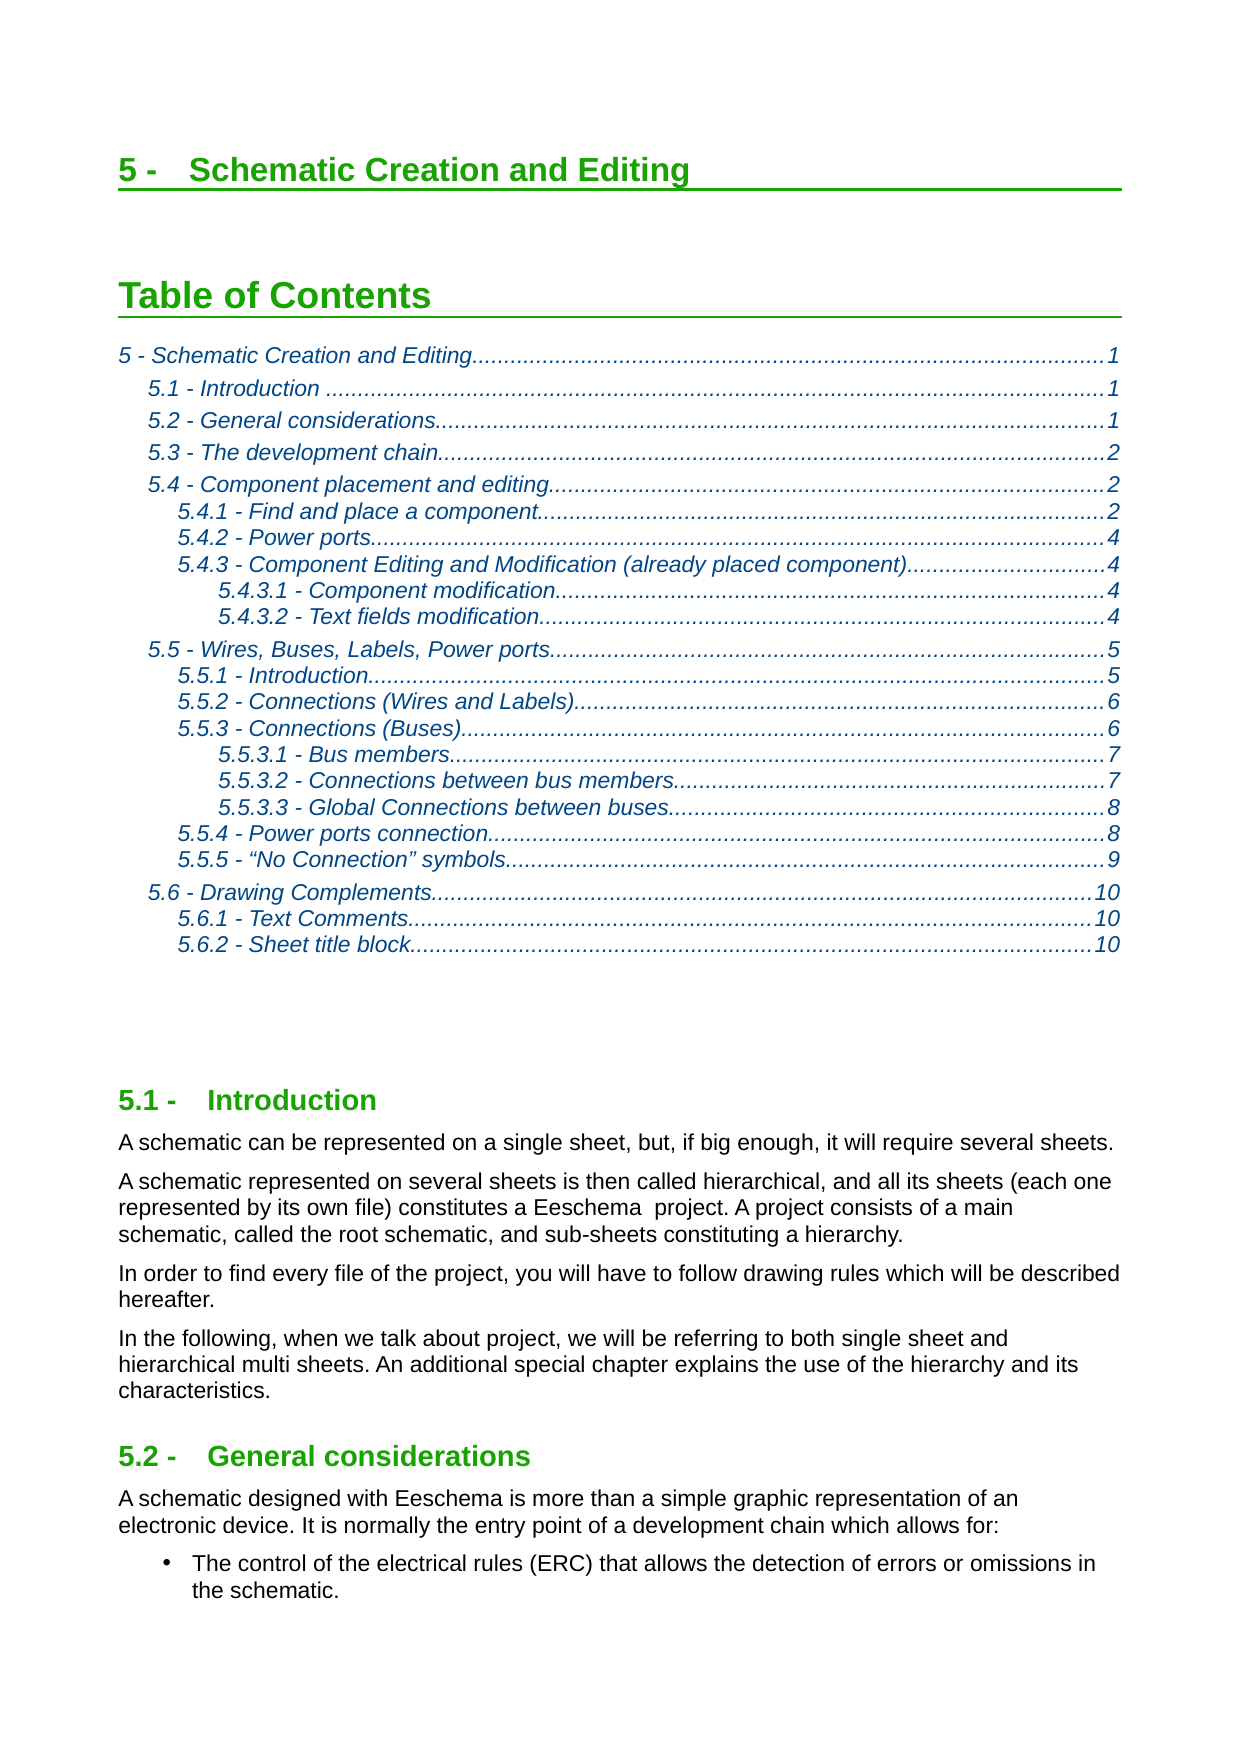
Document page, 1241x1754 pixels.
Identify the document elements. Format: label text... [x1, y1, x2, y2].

subtitle Schematic Creation and Editing [118, 150, 1122, 188]
text 5.4.1 - Find and place a component 2 [177, 498, 1122, 524]
text 5.4.3.1 - Component modification 4 [218, 577, 1122, 603]
subtitle General considerations [118, 1439, 1122, 1473]
text 5 - Schematic Creation and Editing 1 [118, 342, 1122, 369]
text 5.2 - General considerations 1 [148, 407, 1122, 433]
text 5.6.1 - Text Comments 10 [177, 905, 1122, 931]
text 5.5.3 - Connections (Buses) 6 [177, 714, 1122, 741]
text 5.5 - Wires, Buses, Labels, Power ports 5 [148, 636, 1122, 662]
text 5.5.5 - “No Connection” symbols 9 [177, 846, 1122, 873]
text In order to find every file of the project, you will have to follow drawing rules which will be described hereafter. [118, 1259, 1122, 1312]
text 5.4.3.2 - Text fields modification 4 [218, 603, 1122, 629]
text In the following, when we talk about project, we will be referring to both single sheet and hierarchical multi sheets. An additional special chapter explains the use of the hierarchy and its characteristics. [118, 1325, 1122, 1404]
subtitle Introduction [118, 1083, 1122, 1117]
text A schematic designed with Eeschema is more than a simple graphic representation of an electronic device. It is normally the entry point of a development chain which allows for: [118, 1485, 1122, 1538]
text 5.5.3.3 - Global Connections between buses 8 [218, 794, 1122, 820]
text 5.4.3 - Component Editing and Modification (already placed component) 4 [177, 551, 1122, 577]
text A schematic represented on several sheets is then called hierarchical, and all its sheets (each one represented by its own file) constitutes a Eeschema project. A project consists of a main schematic, called the root schematic, and sub-sheets constituting a hierarchy. [118, 1168, 1122, 1247]
text Table of Contents [118, 273, 1122, 316]
list The control of the electrical rules (ERC) that allows the detection of errors or omissions in the schematic. [162, 1550, 1122, 1604]
text 5.6.2 - Sheet title block 10 [177, 931, 1122, 958]
text 5.3 - The development chain 2 [148, 439, 1122, 466]
text 5.6 - Drawing Complements 10 [148, 879, 1122, 905]
text 5.4.2 - Power ports 4 [177, 524, 1122, 551]
text 5.5.3.1 - Bus members 7 [218, 741, 1122, 767]
text 5.5.3.2 - Connections between bus members 7 [218, 767, 1122, 794]
text 5.5.1 - Introduction 5 [177, 662, 1122, 688]
text 5.5.2 - Connections (Wires and Labels) 6 [177, 688, 1122, 714]
text 5.4 - Component placement and editing 2 [148, 471, 1122, 498]
text 5.5.4 - Power ports connection 8 [177, 820, 1122, 846]
text 5.1 - Introduction 1 [148, 374, 1122, 401]
text A schematic can be represented on a single sheet, but, if big enough, it will require several sheets. [118, 1129, 1122, 1155]
